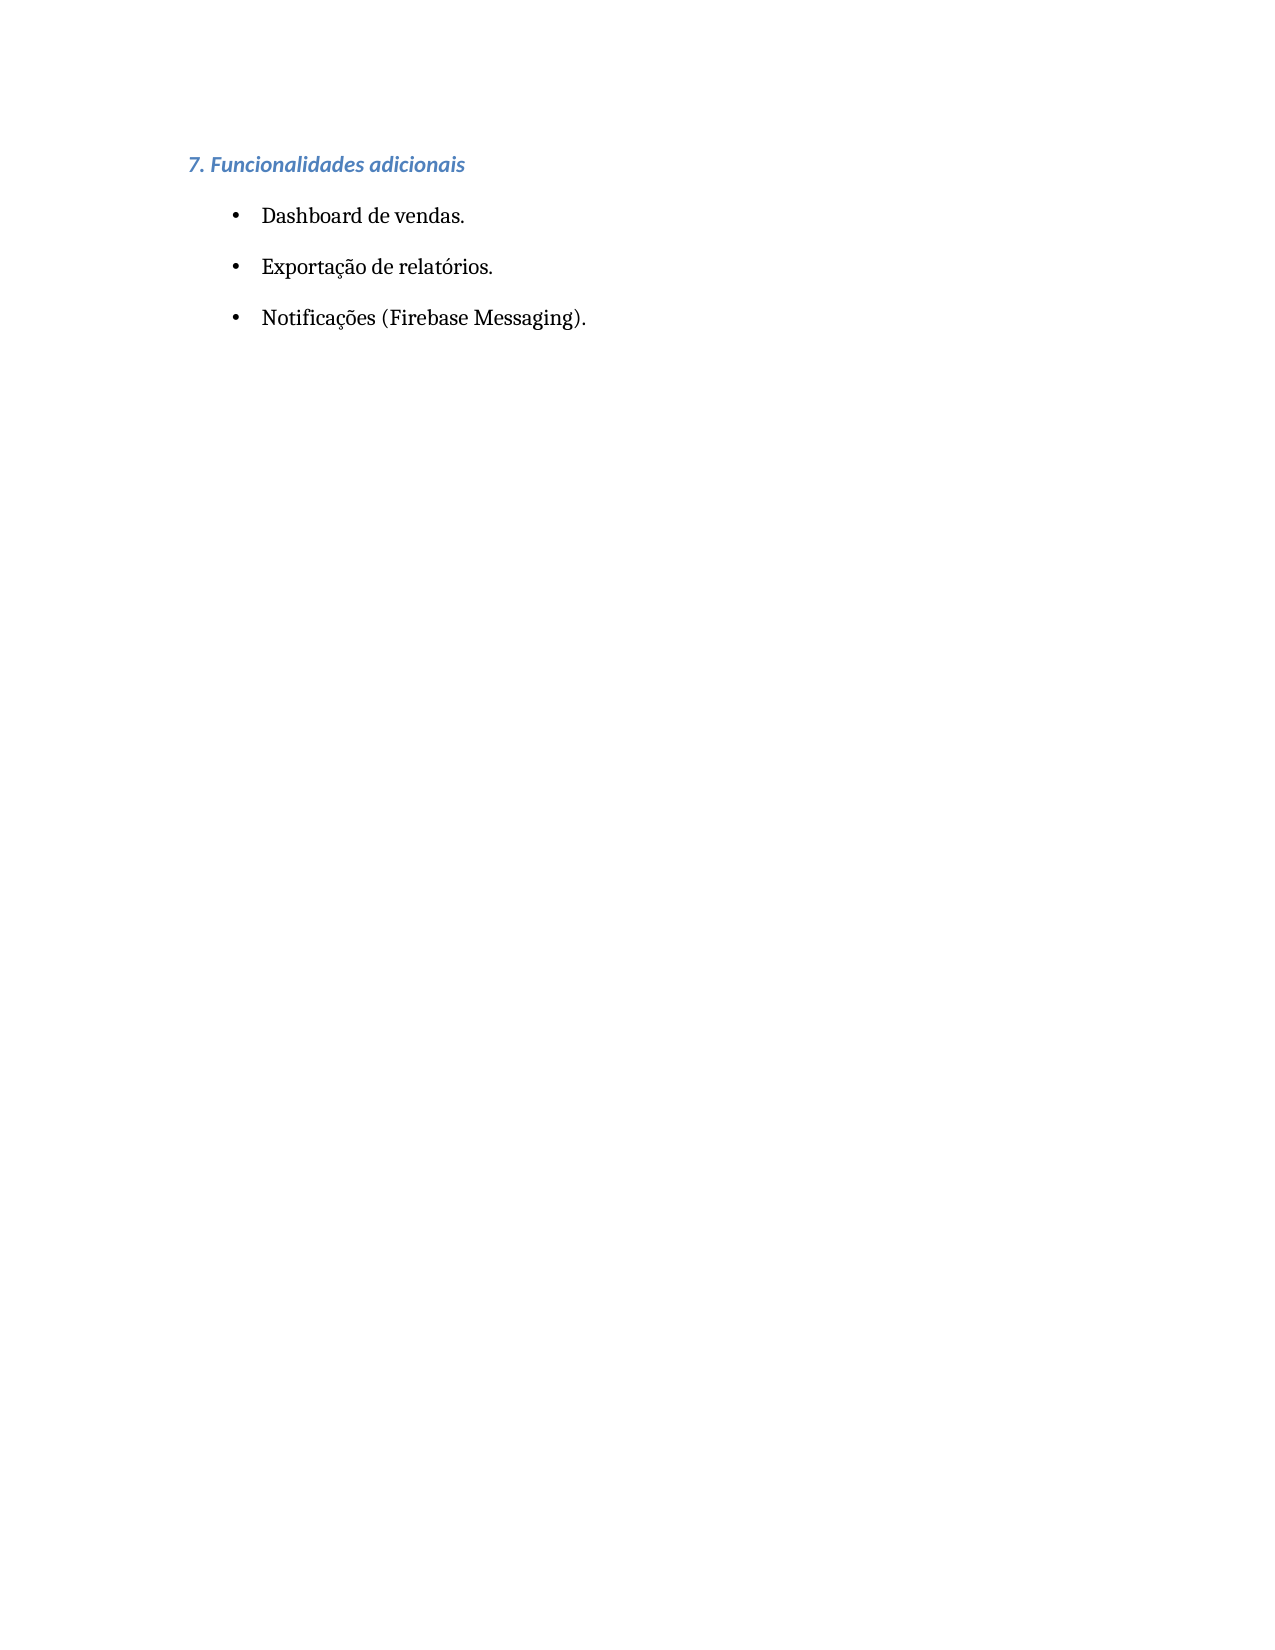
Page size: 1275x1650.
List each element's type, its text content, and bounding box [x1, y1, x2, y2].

list Exportação de relatórios. [232, 254, 1087, 280]
list Notificações (Firebase Messaging). [232, 305, 1087, 331]
list Dashboard de vendas. [232, 203, 1087, 229]
subtitle 7. Funcionalidades adicionais [187, 150, 1087, 178]
